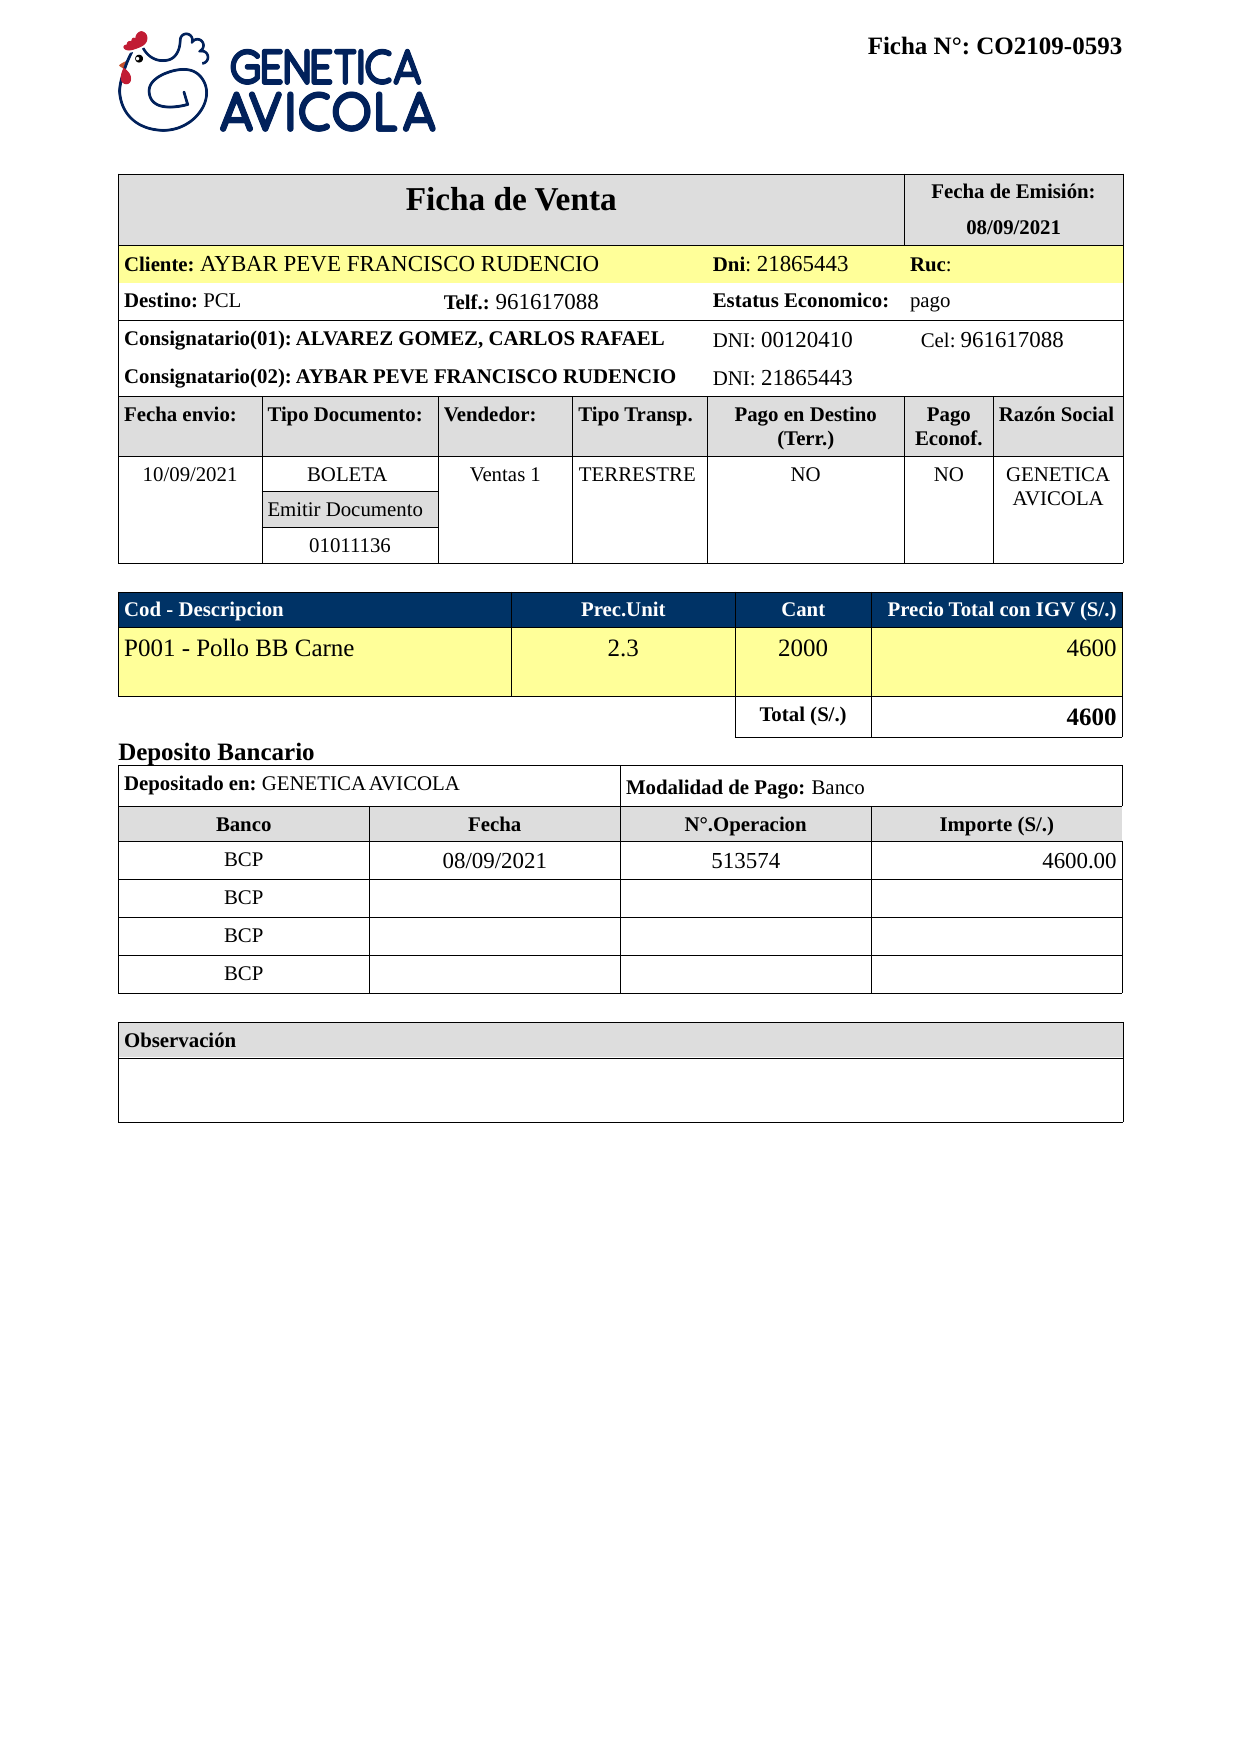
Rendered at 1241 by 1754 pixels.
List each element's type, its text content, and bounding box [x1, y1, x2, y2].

table_cell Tipo Documento: [263, 397, 438, 456]
table_cell BOLETA [263, 457, 438, 491]
table_cell Consignatario(01): ALVAREZ GOMEZ, CARLOS RAFAEL [119, 321, 707, 358]
table_cell Banco [119, 807, 369, 841]
table_cell Cliente: AYBAR PEVE FRANCISCO RUDENCIO [119, 246, 707, 283]
table_cell 08/09/2021 [905, 209, 1123, 245]
table_cell BCP [119, 956, 369, 993]
table_header Depositado en: GENETICA AVICOLA [119, 766, 620, 806]
table_cell [370, 918, 620, 955]
table_cell [621, 956, 871, 993]
table_cell Pago Econof. [905, 397, 993, 456]
table_header Observación [119, 1023, 1123, 1057]
table_header Cant [736, 593, 871, 627]
table_header Modalidad de Pago: Banco [621, 766, 1122, 806]
table_cell Ruc: [904, 246, 1123, 283]
table_cell pago [904, 283, 1123, 320]
table_cell Fecha [370, 807, 620, 841]
table_cell [872, 956, 1122, 993]
table_cell [621, 880, 871, 917]
table_cell Emitir Documento [263, 492, 438, 527]
table_cell [118, 697, 511, 737]
table_cell BCP [119, 842, 369, 879]
text Deposito Bancario [118, 737, 1122, 765]
table_cell Destino: PCL [119, 283, 438, 320]
table_cell [119, 1059, 1123, 1122]
table_cell DNI: 00120410 [707, 321, 915, 358]
table_cell 01011136 [263, 528, 438, 563]
table_cell 2000 [736, 628, 871, 696]
table_cell NO [708, 457, 904, 563]
table_cell Razón Social [994, 397, 1123, 456]
table_cell Estatus Economico: [707, 283, 904, 320]
table_cell 4600.00 [872, 842, 1122, 879]
table_header Precio Total con IGV (S/.) [872, 593, 1122, 627]
table_cell Cel: 961617088 [915, 321, 1123, 358]
table_cell 2.3 [512, 628, 735, 696]
table_cell Tipo Transp. [573, 397, 707, 456]
table_cell N°.Operacion [621, 807, 871, 841]
table_cell Consignatario(02): AYBAR PEVE FRANCISCO RUDENCIO [119, 358, 707, 396]
table_cell 4600 [872, 697, 1122, 737]
table_cell Pago en Destino (Terr.) [708, 397, 904, 456]
table_header Cod - Descripcion [119, 593, 511, 627]
table_cell TERRESTRE [573, 457, 707, 563]
table_cell BCP [119, 918, 369, 955]
table_cell Total (S/.) [736, 697, 871, 737]
table_cell 10/09/2021 [119, 457, 262, 563]
table_cell 08/09/2021 [370, 842, 620, 879]
table_cell Dni: 21865443 [707, 246, 904, 283]
table_cell Ventas 1 [439, 457, 572, 563]
table_cell [872, 918, 1122, 955]
table_header Fecha de Emisión: [905, 175, 1123, 209]
table_cell NO [905, 457, 993, 563]
table_header Ficha de Venta [119, 175, 904, 245]
picture [118, 31, 436, 132]
table_cell [511, 697, 735, 737]
table_cell DNI: 21865443 [707, 358, 1123, 396]
table_cell [872, 880, 1122, 917]
table_cell 513574 [621, 842, 871, 879]
table_cell Importe (S/.) [872, 807, 1122, 841]
table_cell 4600 [872, 628, 1122, 696]
table_cell BCP [119, 880, 369, 917]
table_cell [621, 918, 871, 955]
table_cell Fecha envio: [119, 397, 262, 456]
table_cell [370, 880, 620, 917]
table_cell Telf.: 961617088 [438, 283, 707, 320]
table_cell GENETICA AVICOLA [994, 457, 1123, 563]
table_cell [370, 956, 620, 993]
table_cell Vendedor: [439, 397, 572, 456]
table_cell P001 - Pollo BB Carne [119, 628, 511, 696]
table_header Prec.Unit [512, 593, 735, 627]
